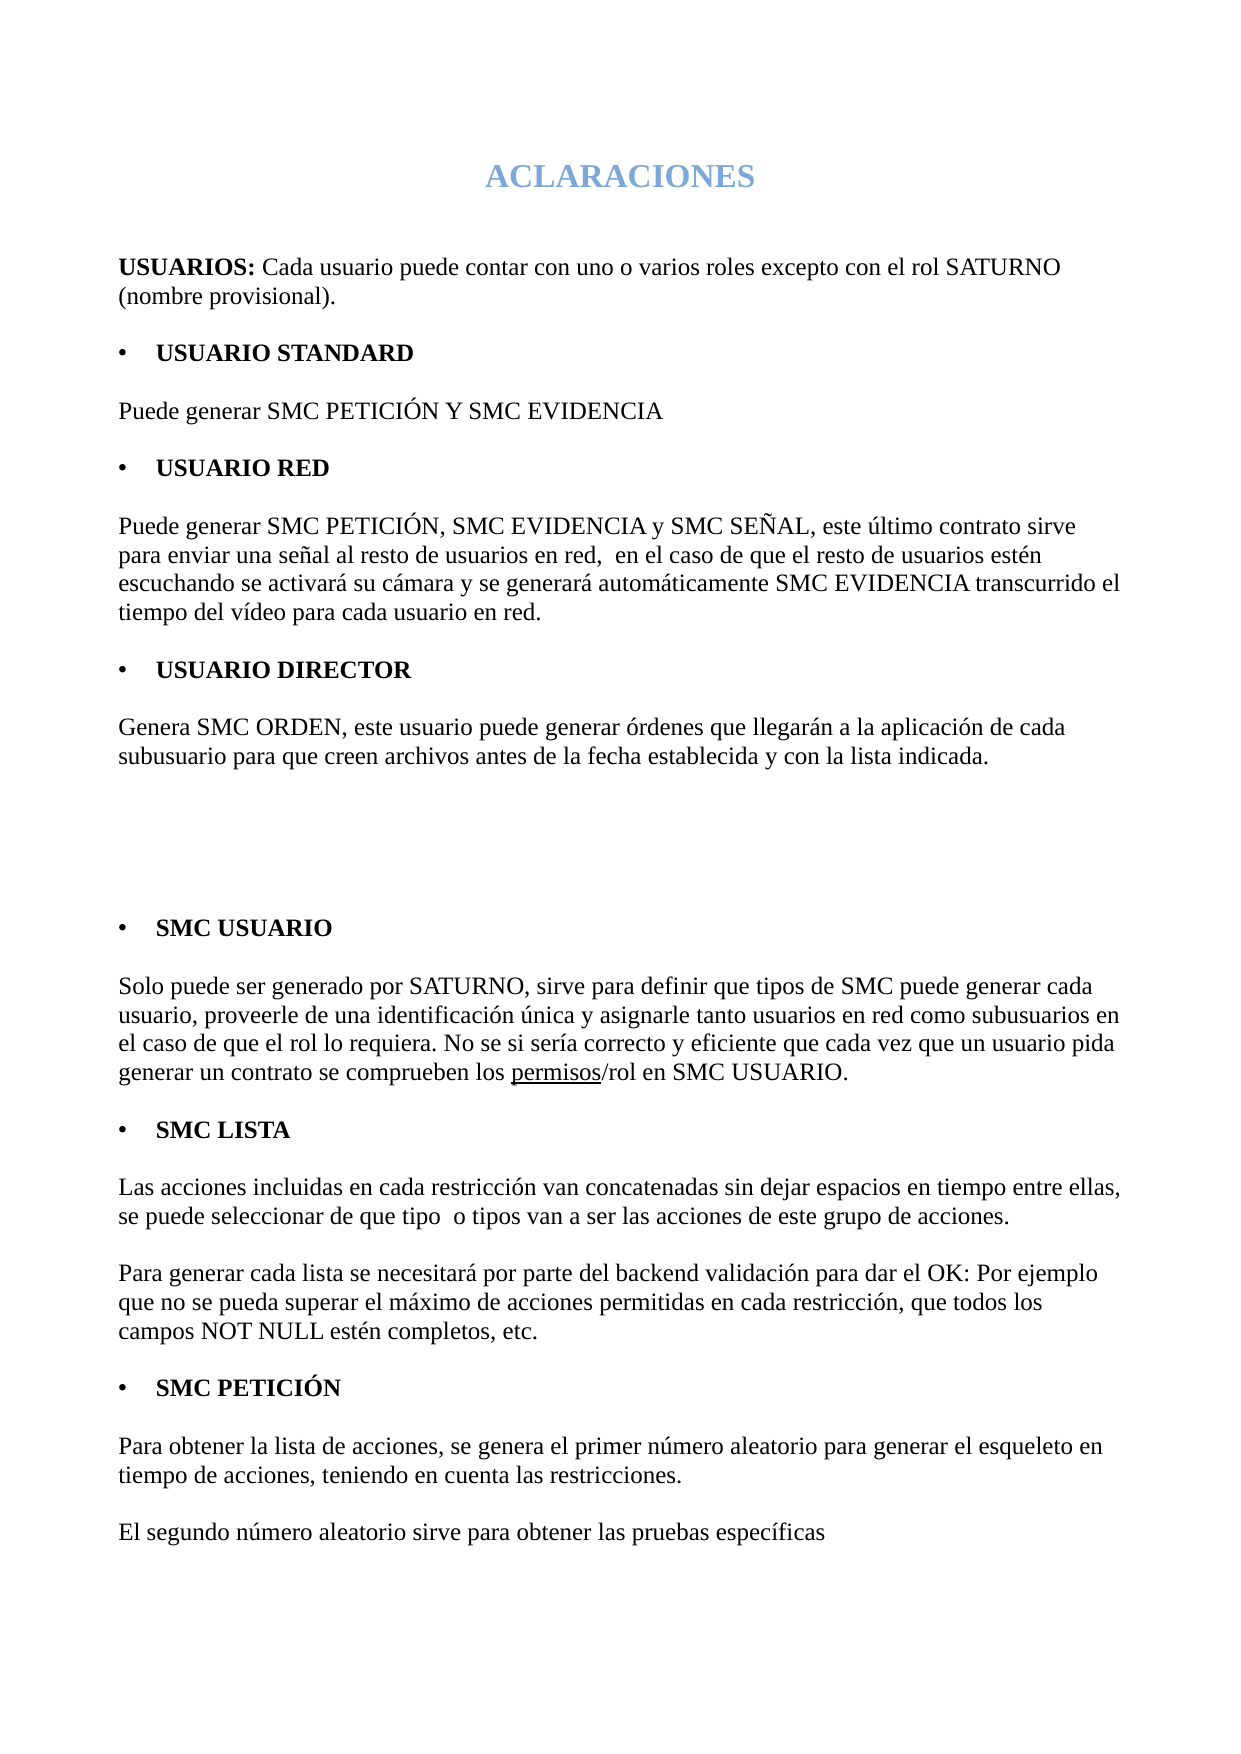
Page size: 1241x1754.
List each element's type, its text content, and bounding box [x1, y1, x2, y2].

list Puede generar SMC PETICIÓN Y SMC EVIDENCIA [83, 396, 1122, 425]
list Puede generar SMC PETICIÓN, SMC EVIDENCIA y SMC SEÑAL, este último contrato sirve para enviar una señal al resto de usuarios en red, en el caso de que el resto de usuarios estén escuchando se activará su cámara y se generará automáticamente SMC EVIDENCIA transcurrido el tiempo del vídeo para cada usuario en red. [83, 511, 1122, 626]
list SMC USUARIO [118, 913, 1122, 942]
list USUARIO DIRECTOR [118, 655, 1122, 683]
list USUARIOS: Cada usuario puede contar con uno o varios roles excepto con el rol SATURNO (nombre provisional). [83, 252, 1122, 310]
text Para generar cada lista se necesitará por parte del backend validación para dar el OK: Por ejemplo que no se pueda superar el máximo de acciones permitidas en cada restricción, que todos los campos NOT NULL estén completos, etc. [118, 1258, 1122, 1345]
text ACLARACIONES [118, 156, 1122, 195]
text El segundo número aleatorio sirve para obtener las pruebas específicas [118, 1517, 1122, 1546]
list SMC PETICIÓN [118, 1373, 1122, 1402]
text Las acciones incluidas en cada restricción van concatenadas sin dejar espacios en tiempo entre ellas, se puede seleccionar de que tipo o tipos van a ser las acciones de este grupo de acciones. [118, 1172, 1122, 1230]
list SMC LISTA [118, 1115, 1122, 1143]
text Para obtener la lista de acciones, se genera el primer número aleatorio para generar el esqueleto en tiempo de acciones, teniendo en cuenta las restricciones. [118, 1431, 1122, 1488]
list Genera SMC ORDEN, este usuario puede generar órdenes que llegarán a la aplicación de cada subusuario para que creen archivos antes de la fecha establecida y con la lista indicada. [83, 712, 1122, 770]
list USUARIO RED [118, 453, 1122, 482]
list USUARIO STANDARD [118, 338, 1122, 367]
text Solo puede ser generado por SATURNO, sirve para definir que tipos de SMC puede generar cada usuario, proveerle de una identificación única y asignarle tanto usuarios en red como subusuarios en el caso de que el rol lo requiera. No se si sería correcto y eficiente que cada vez que un usuario pida generar un contrato se comprueben los permisos/rol en SMC USUARIO. [118, 971, 1122, 1086]
